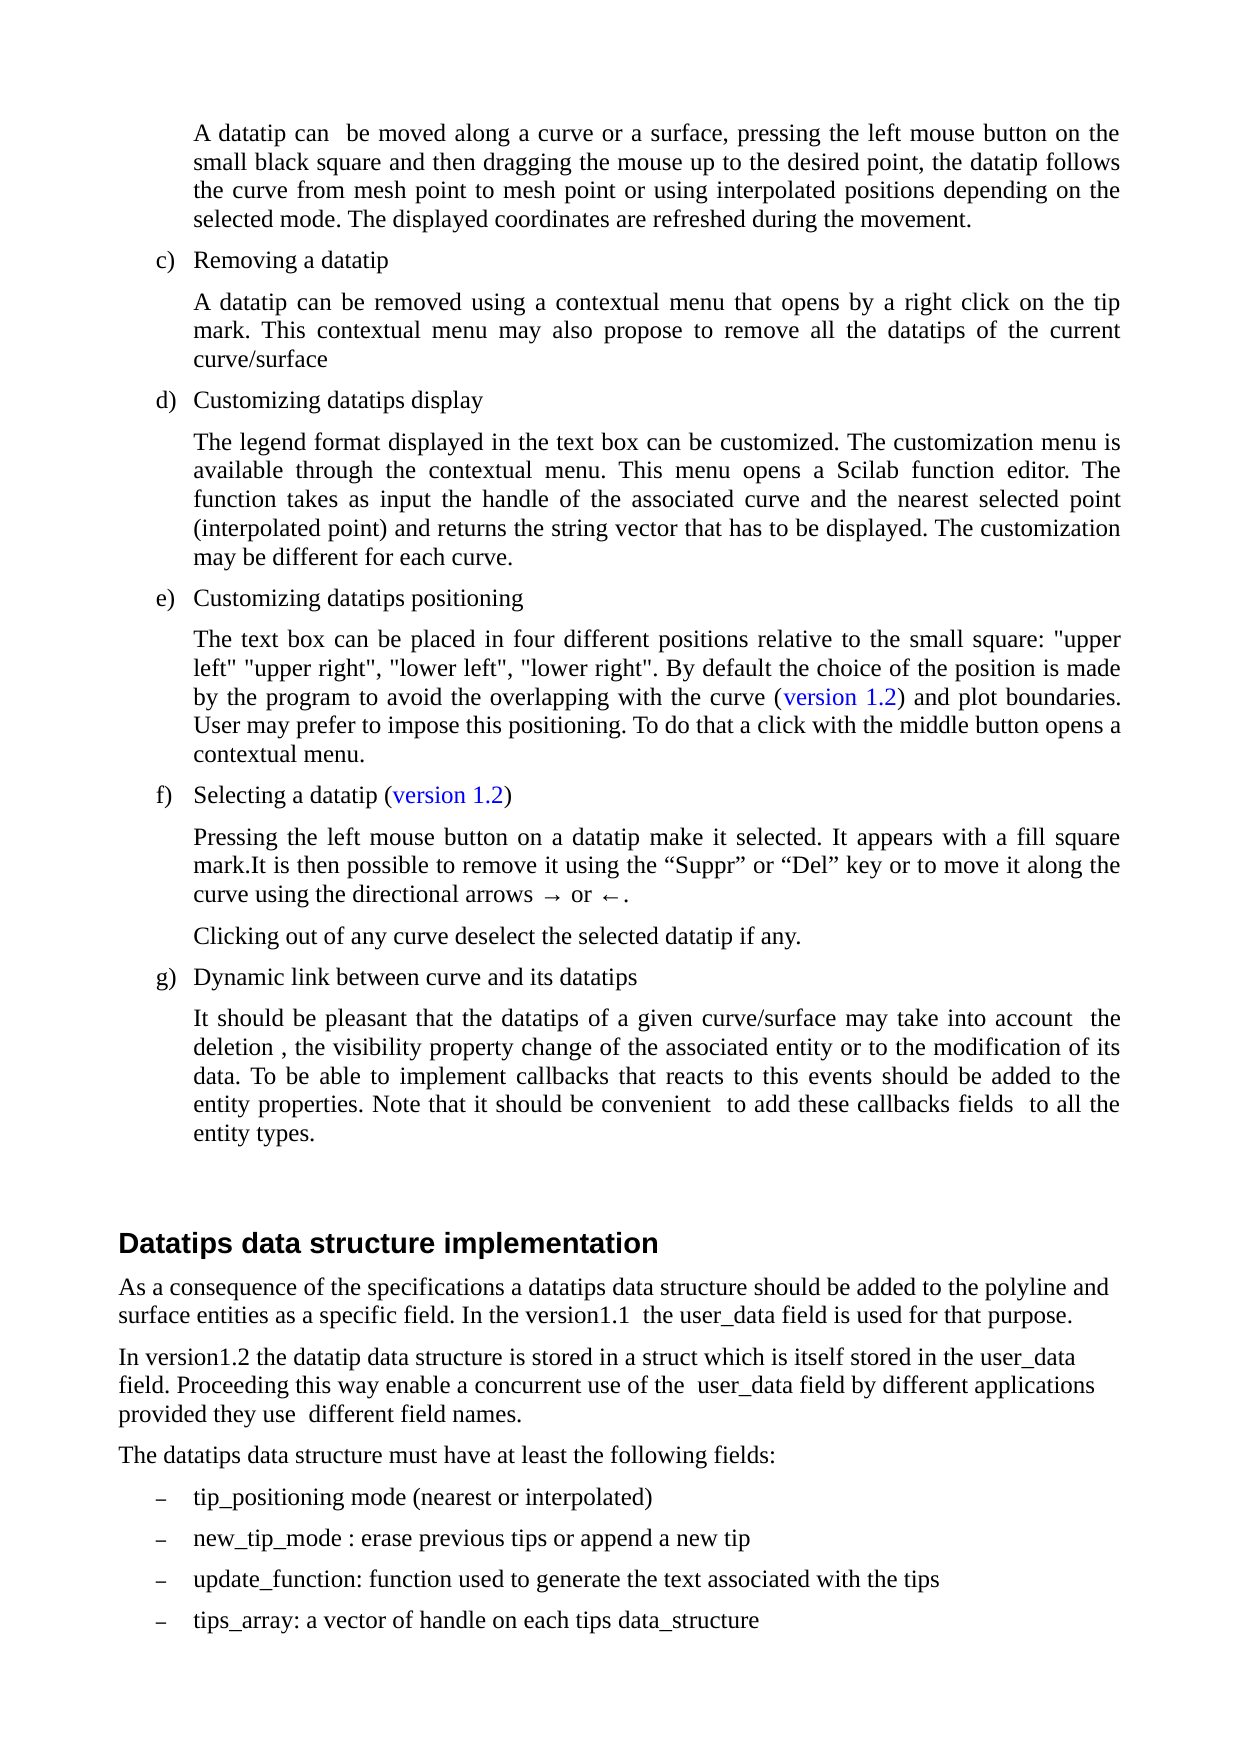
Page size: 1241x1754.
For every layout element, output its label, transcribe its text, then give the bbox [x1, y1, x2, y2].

subtitle Datatips data structure implementation [118, 1226, 1122, 1259]
list A datatip can be moved along a curve or a surface, pressing the left mouse button on the small black square and then dragging the mouse up to the desired point, the datatip follows the curve from mesh point to mesh point or using interpolated positions depending on the selected mode. The displayed coordinates are refreshed during the movement. [156, 118, 1122, 233]
list new_tip_mode : erase previous tips or append a new tip [156, 1523, 1122, 1552]
text As a consequence of the specifications a datatips data structure should be added to the polyline and surface entities as a specific field. In the version1.1 the user_data field is used for that purpose. [118, 1272, 1122, 1329]
list update_function: function used to generate the text associated with the tips [156, 1564, 1122, 1593]
text In version1.2 the datatip data structure is stored in a struct which is itself stored in the user_data field. Proceeding this way enable a concurrent use of the user_data field by different applications provided they use different field names. [118, 1342, 1122, 1428]
list The text box can be placed in four different positions relative to the small square: "upper left" "upper right", "lower left", "lower right". By default the choice of the position is made by the program to avoid the overlapping with the curve (version 1.2) and plot boundaries. User may prefer to impose this positioning. To do that a click with the middle button opens a contextual menu. [193, 624, 1122, 768]
list A datatip can be removed using a contextual menu that opens by a right click on the tip mark. This contextual menu may also propose to remove all the datatips of the current curve/surface [156, 287, 1122, 373]
text The datatips data structure must have at least the following fields: [118, 1441, 1122, 1469]
list Selecting a datatip (version 1.2) [156, 781, 1122, 809]
list tips_array: a vector of handle on each tips data_structure [156, 1606, 1122, 1634]
list Clicking out of any curve deselect the selected datatip if any. [156, 921, 1122, 949]
list Removing a datatip [156, 246, 1122, 274]
list Pressing the left mouse button on a datatip make it selected. It appears with a fill square mark.It is then possible to remove it using the “Suppr” or “Del” key or to move it along the curve using the directional arrows → or ←. [156, 822, 1122, 908]
list Dynamic link between curve and its datatips [156, 962, 1122, 991]
list The legend format displayed in the text box can be customized. The customization menu is available through the contextual menu. This menu opens a Scilab function editor. The function takes as input the handle of the associated curve and the nearest selected point (interpolated point) and returns the string vector that has to be displayed. The customization may be different for each curve. [156, 427, 1122, 571]
list Customizing datatips display [156, 386, 1122, 414]
list tip_positioning mode (nearest or interpolated) [156, 1482, 1122, 1511]
list It should be pleasant that the datatips of a given curve/surface may take into account the deletion , the visibility property change of the associated entity or to the modification of its data. To be able to implement callbacks that reacts to this events should be added to the entity properties. Note that it should be convenient to add these callbacks fields to all the entity types. [156, 1003, 1122, 1147]
list Customizing datatips positioning [156, 583, 1122, 612]
